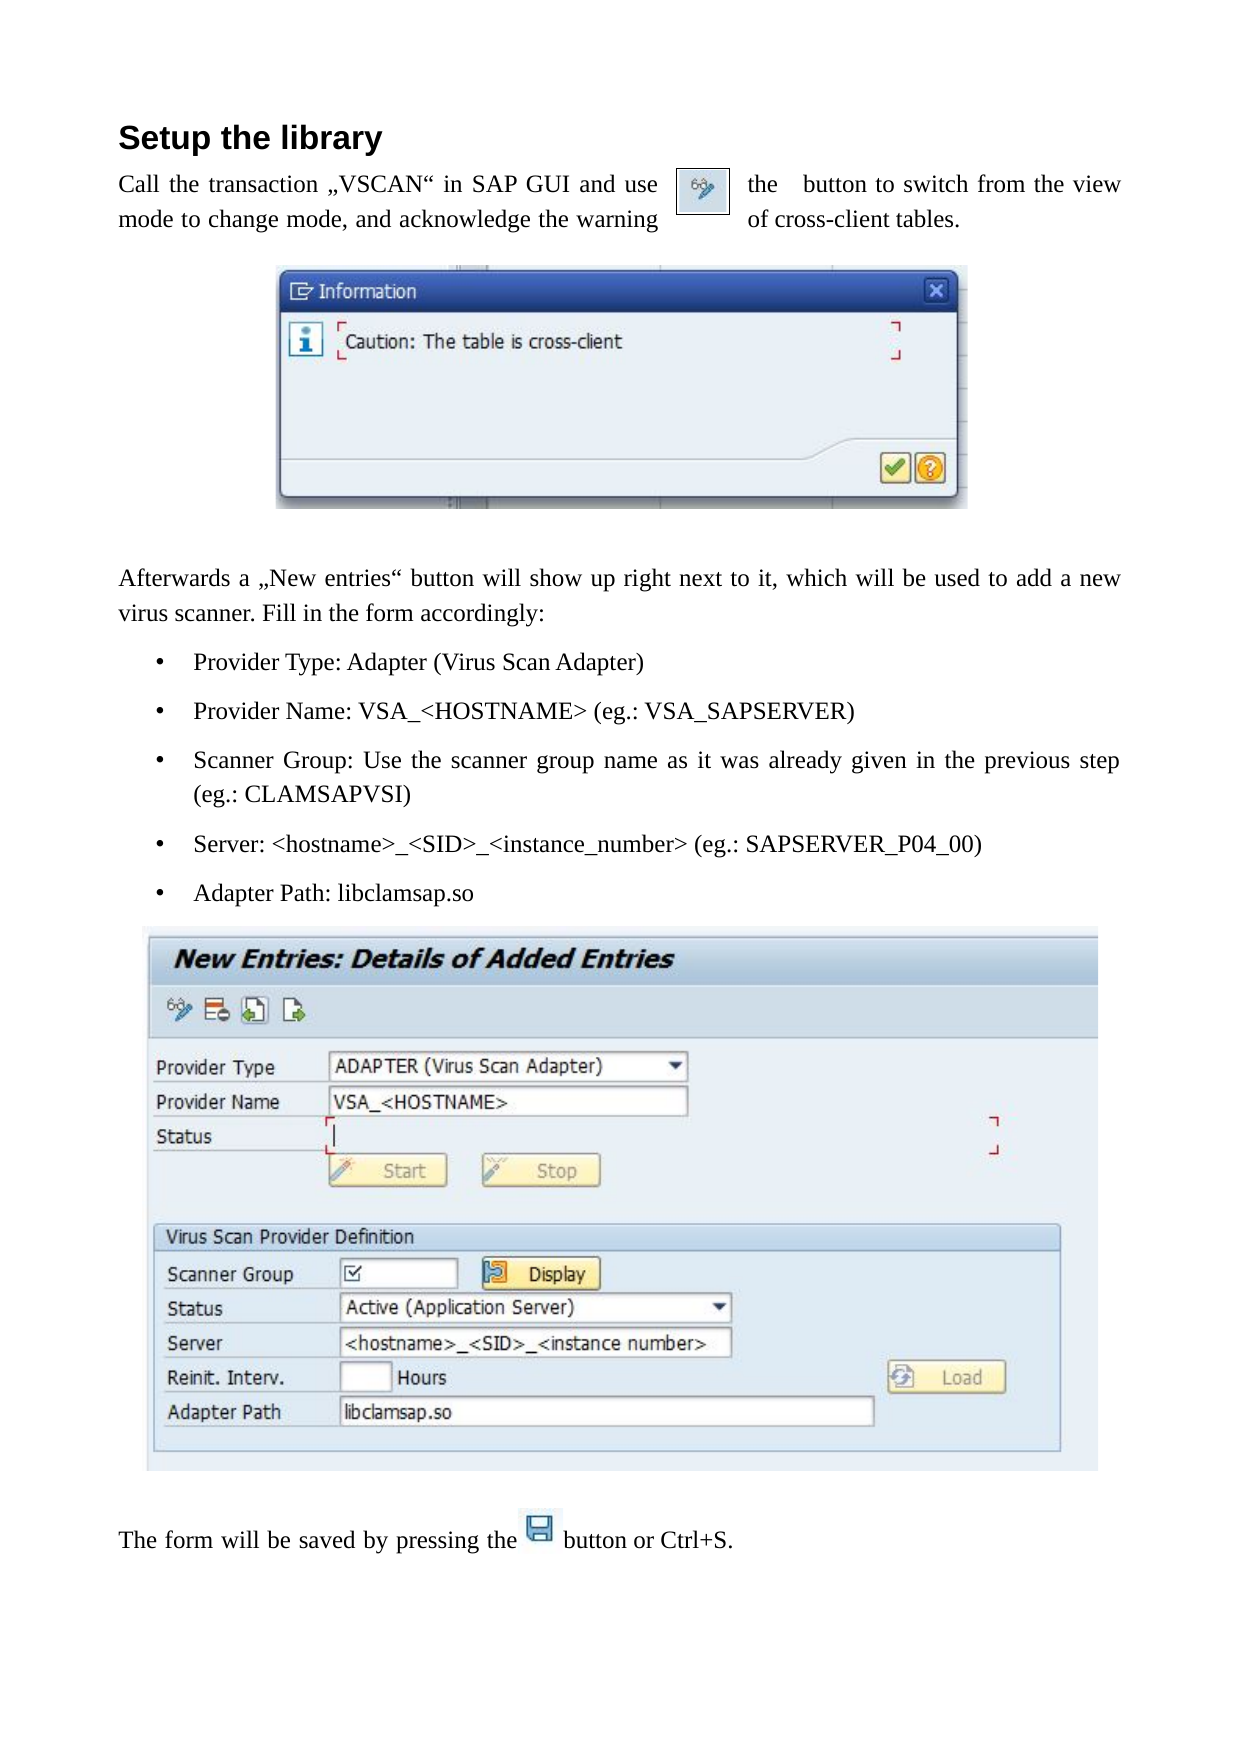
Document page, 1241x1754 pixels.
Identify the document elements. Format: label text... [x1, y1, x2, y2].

subtitle Setup the library [118, 118, 1122, 157]
list Server: <hostname>_<SID>_<instance_number> (eg.: SAPSERVER_P04_00) [156, 829, 1122, 857]
list Adapter Path: libclamsap.so [156, 878, 1122, 906]
list Provider Name: VSA_<HOSTNAME> (eg.: VSA_SAPSERVER) [156, 696, 1122, 725]
list Provider Type: Adapter (Virus Scan Adapter) [156, 647, 1122, 676]
text Call the transaction „VSCAN“ in SAP GUI and use the button to switch from the view mode to change mode, and acknowledge the warning of cross-client tables. [118, 169, 1122, 232]
list Scanner Group: Use the scanner group name as it was already given in the previous step (eg.: CLAMSAPVSI) [156, 745, 1122, 808]
picture [142, 926, 1099, 1471]
picture [517, 1508, 564, 1554]
text Afterwards a „New entries“ button will show up right next to it, which will be used to add a new virus scanner. Fill in the form accordingly: [118, 563, 1122, 627]
text The form will be saved by pressing the [118, 1525, 517, 1554]
picture [679, 170, 727, 212]
text button or Ctrl+S. [564, 1525, 1122, 1554]
picture [275, 265, 968, 509]
